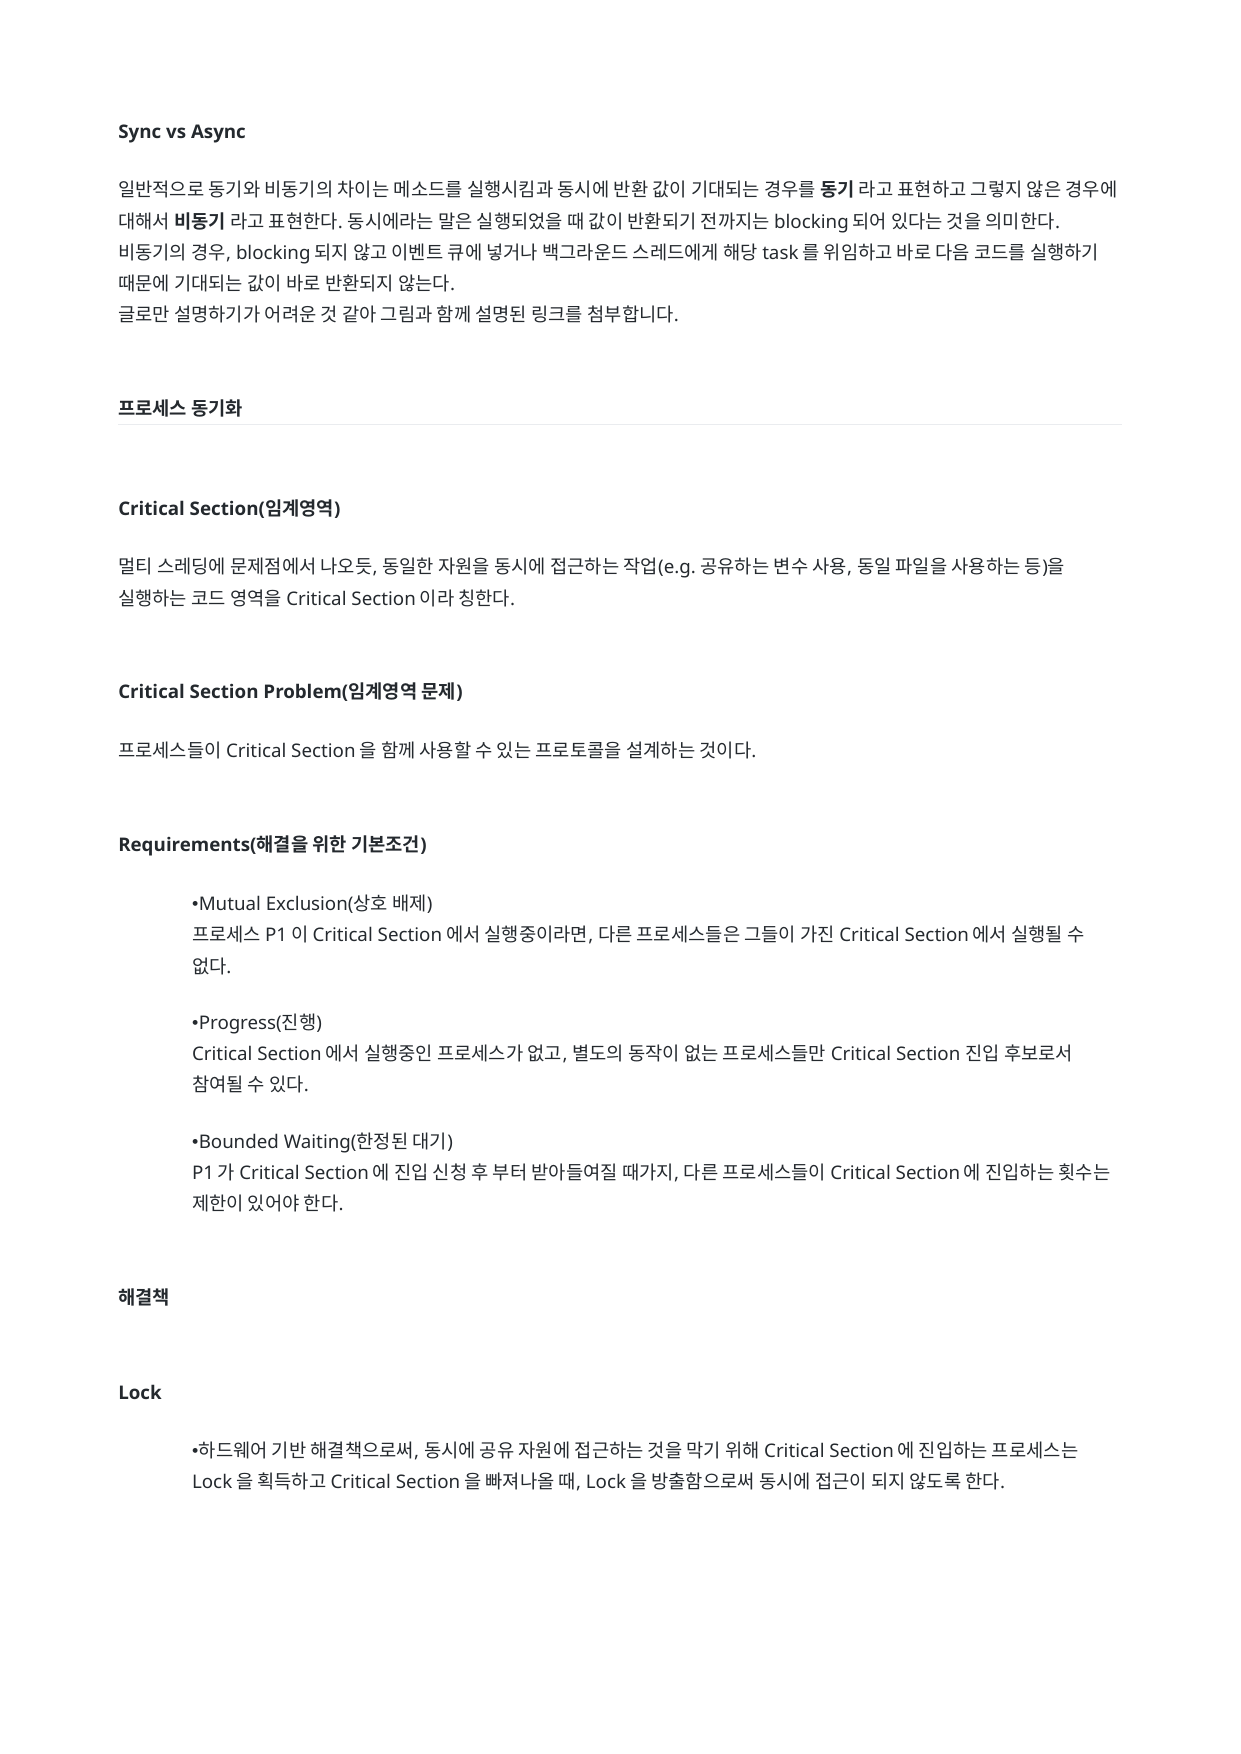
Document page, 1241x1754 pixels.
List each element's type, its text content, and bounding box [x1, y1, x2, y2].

text 일반적으로 동기와 비동기의 차이는 메소드를 실행시킴과 동시에 반환 값이 기대되는 경우를 동기 라고 표현하고 그렇지 않은 경우에 대해서 비동기 라고 표현한다. 동시에라는 말은 실행되었을 때 값이 반환되기 전까지는 blocking되어 있다는 것을 의미한다. 비동기의 경우, blocking되지 않고 이벤트 큐에 넣거나 백그라운드 스레드에게 해당 task를 위임하고 바로 다음 코드를 실행하기 때문에 기대되는 값이 바로 반환되지 않는다. [118, 175, 1122, 296]
subtitle Critical Section(임계영역) [118, 493, 1122, 520]
list Mutual Exclusion(상호 배제) 프로세스 P1이 Critical Section에서 실행중이라면, 다른 프로세스들은 그들이 가진 Critical Section에서 실행될 수 없다. [118, 889, 1122, 978]
text 멀티 스레딩에 문제점에서 나오듯, 동일한 자원을 동시에 접근하는 작업(e.g. 공유하는 변수 사용, 동일 파일을 사용하는 등)을 실행하는 코드 영역을 Critical Section이라 칭한다. [118, 552, 1122, 611]
subtitle 해결책 [118, 1283, 1122, 1310]
text 프로세스들이 Critical Section을 함께 사용할 수 있는 프로토콜을 설계하는 것이다. [118, 736, 1122, 763]
subtitle Sync vs Async [118, 118, 1122, 144]
list 하드웨어 기반 해결책으로써, 동시에 공유 자원에 접근하는 것을 막기 위해 Critical Section에 진입하는 프로세스는 Lock을 획득하고 Critical Section을 빠져나올 때, Lock을 방출함으로써 동시에 접근이 되지 않도록 한다. [118, 1436, 1122, 1494]
subtitle Critical Section Problem(임계영역 문제) [118, 677, 1122, 704]
subtitle Lock [118, 1379, 1122, 1404]
list Progress(진행) Critical Section에서 실행중인 프로세스가 없고, 별도의 동작이 없는 프로세스들만 Critical Section 진입 후보로서 참여될 수 있다. [118, 1008, 1122, 1097]
text 글로만 설명하기가 어려운 것 같아 그림과 함께 설명된 링크를 첨부합니다. [118, 300, 1122, 327]
subtitle 프로세스 동기화 [118, 394, 1122, 424]
subtitle Requirements(해결을 위한 기본조건) [118, 830, 1122, 857]
list Bounded Waiting(한정된 대기) P1가 Critical Section에 진입 신청 후 부터 받아들여질 때가지, 다른 프로세스들이 Critical Section에 진입하는 횟수는 제한이 있어야 한다. [118, 1126, 1122, 1216]
